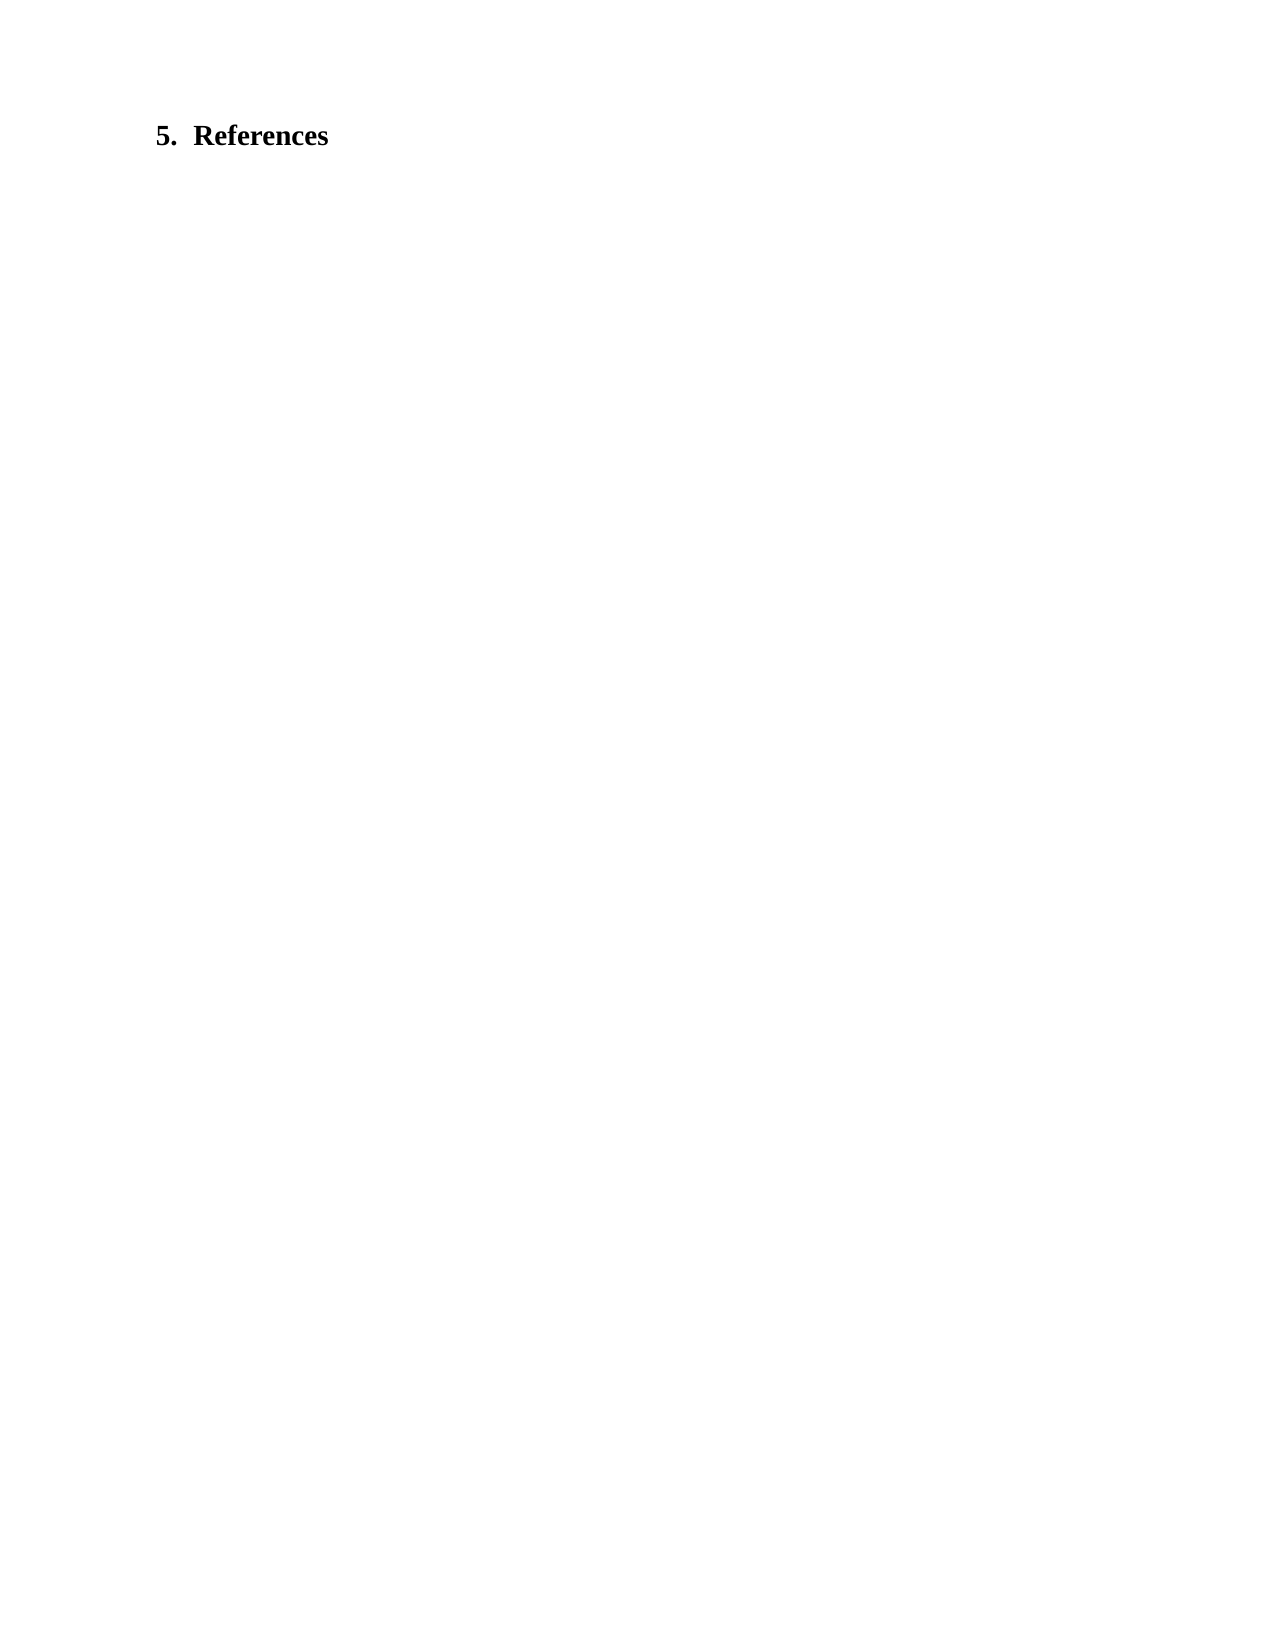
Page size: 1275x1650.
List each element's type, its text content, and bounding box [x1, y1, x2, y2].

list References [156, 118, 1157, 152]
